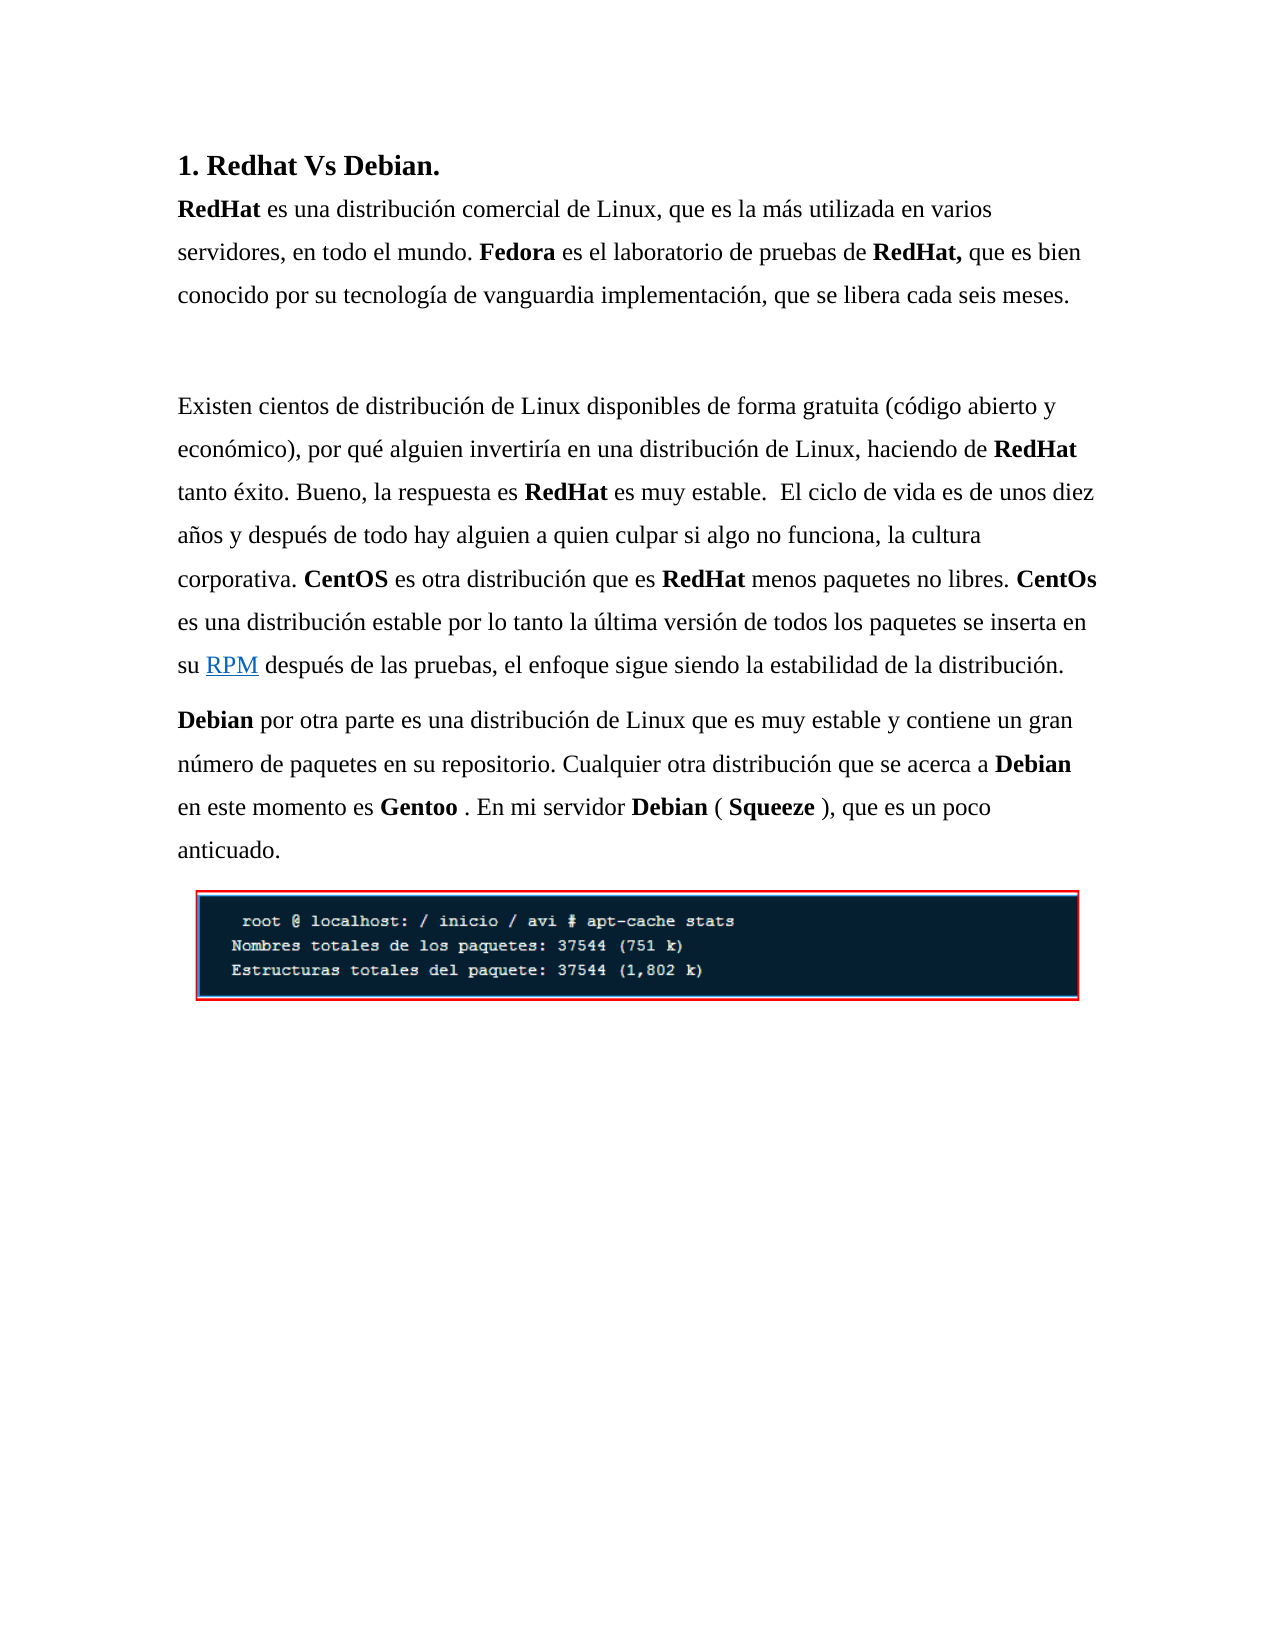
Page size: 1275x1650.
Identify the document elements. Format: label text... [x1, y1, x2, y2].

picture [195, 890, 1080, 1001]
text Debian por otra parte es una distribución de Linux que es muy estable y contiene un gran número de paquetes en su repositorio. Cualquier otra distribución que se acerca a Debian en este momento es Gentoo . En mi servidor Debian ( Squeeze ), que es un poco anticuado. [177, 706, 1098, 864]
subtitle 1. Redhat Vs Debian. [177, 148, 1098, 181]
text Existen cientos de distribución de Linux disponibles de forma gratuita (código abierto y económico), por qué alguien invertiría en una distribución de Linux, haciendo de RedHat tanto éxito. Bueno, la respuesta es RedHat es muy estable. El ciclo de vida es de unos diez años y después de todo hay alguien a quien culpar si algo no funciona, la cultura corporativa. CentOS es otra distribución que es RedHat menos paquetes no libres. CentOs es una distribución estable por lo tanto la última versión de todos los paquetes se inserta en su RPM después de las pruebas, el enfoque sigue siendo la estabilidad de la distribución. [177, 391, 1098, 679]
text RedHat es una distribución comercial de Linux, que es la más utilizada en varios servidores, en todo el mundo. Fedora es el laboratorio de pruebas de RedHat, que es bien conocido por su tecnología de vanguardia implementación, que se libera cada seis meses. [177, 194, 1098, 309]
